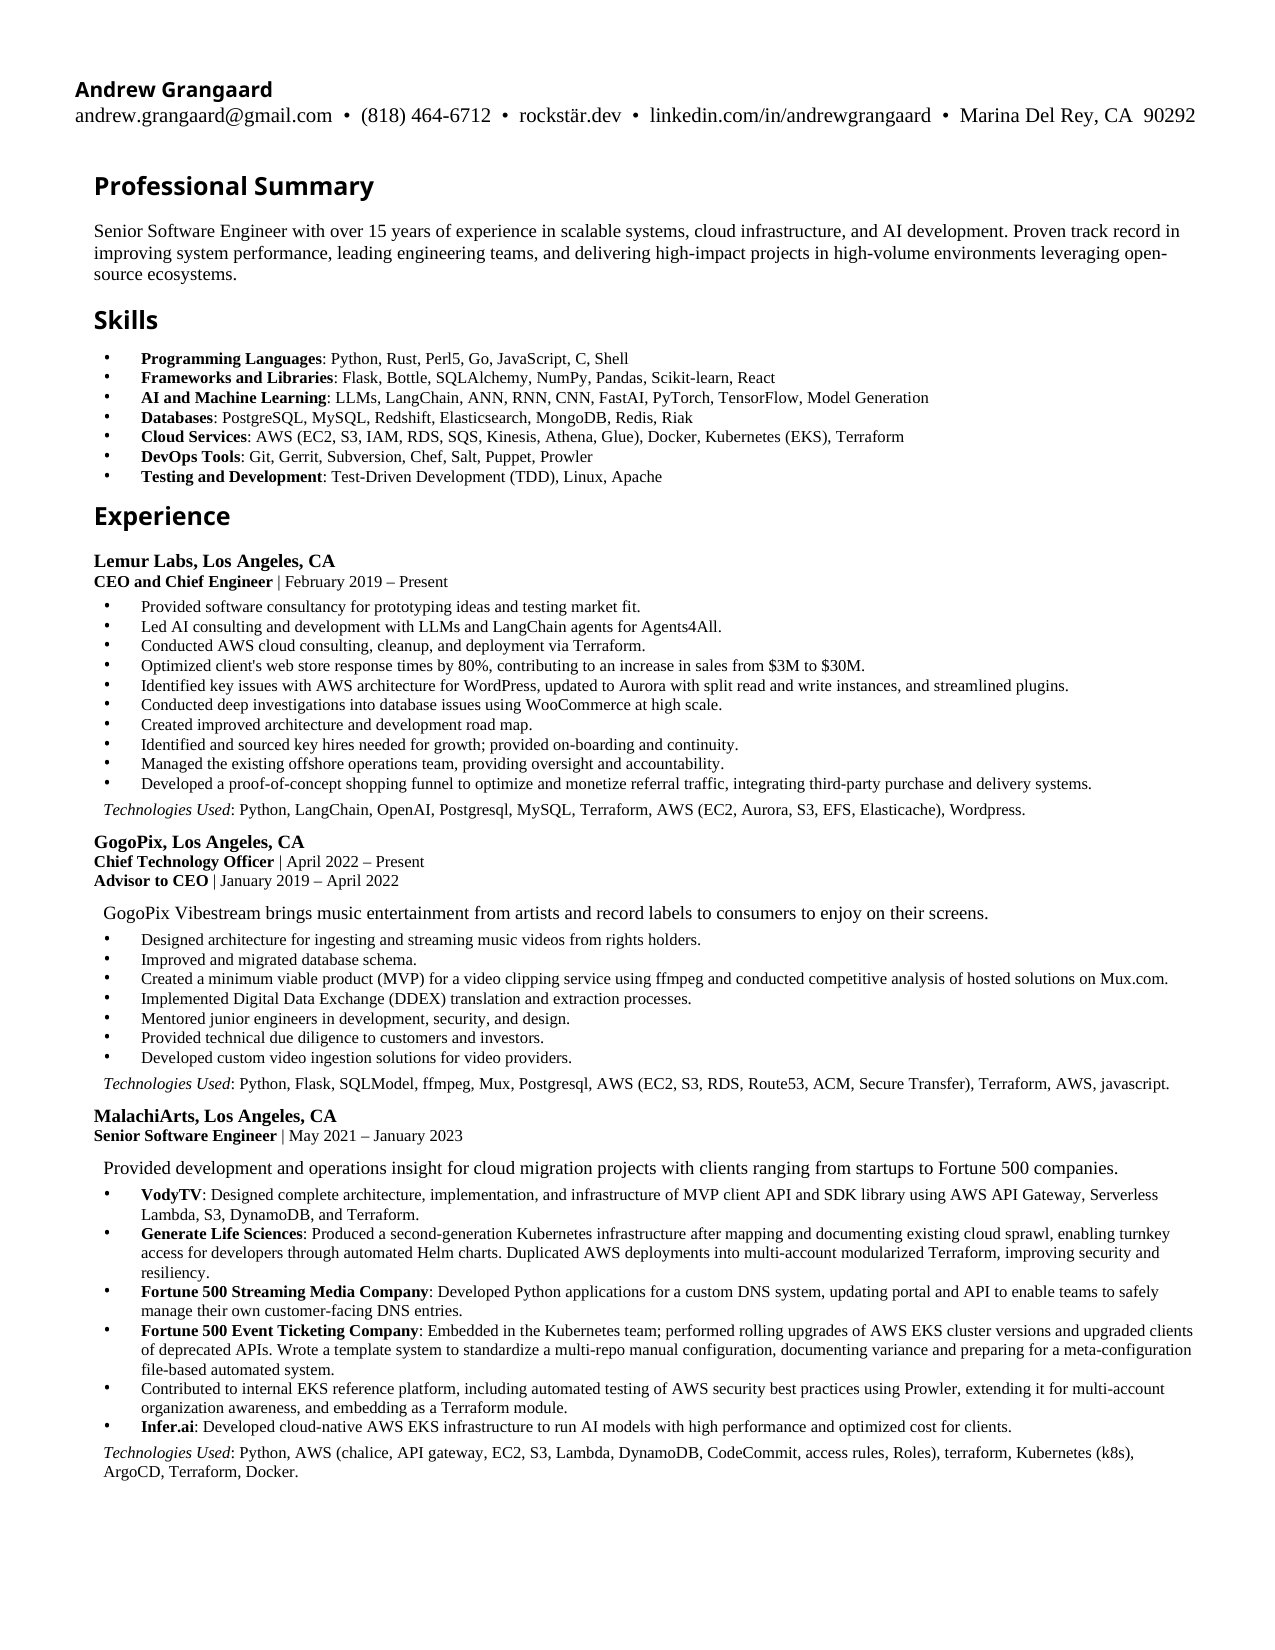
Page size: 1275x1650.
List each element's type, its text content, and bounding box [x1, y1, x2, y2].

list Fortune 500 Event Ticketing Company: Embedded in the Kubernetes team; performed rolling upgrades of AWS EKS cluster versions and upgraded clients of deprecated APIs. Wrote a template system to standardize a multi-repo manual configuration, documenting variance and preparing for a meta-configuration file-based automated system. [103, 1320, 1200, 1378]
title Senior Software Engineer with over 15 years of experience in scalable systems, cloud infrastructure, and AI development. Proven track record in improving system performance, leading engineering teams, and delivering high-impact projects in high-volume environments leveraging open-source ecosystems. [94, 220, 1200, 285]
list Programming Languages: Python, Rust, Perl5, Go, JavaScript, C, Shell [103, 348, 1200, 368]
title Lemur Labs, Los Angeles, CA CEO and Chief Engineer | February 2019 – Present [94, 550, 1200, 591]
list Generate Life Sciences: Produced a second-generation Kubernetes infrastructure after mapping and documenting existing cloud sprawl, enabling turnkey access for developers through automated Helm charts. Duplicated AWS deployments into multi-account modularized Terraform, improving security and resiliency. [103, 1223, 1200, 1282]
list AI and Machine Learning: LLMs, LangChain, ANN, RNN, CNN, FastAI, PyTorch, TensorFlow, Model Generation [103, 388, 1200, 407]
list Identified key issues with AWS architecture for WordPress, updated to Aurora with split read and write instances, and streamlined plugins. [103, 675, 1200, 695]
text GogoPix Vibestream brings music entertainment from artists and record labels to consumers to enjoy on their screens. [103, 902, 1200, 924]
text Provided development and operations insight for cloud migration projects with clients ranging from startups to Fortune 500 companies. [103, 1157, 1200, 1179]
list Provided software consultancy for prototyping ideas and testing market fit. [103, 597, 1200, 616]
list Databases: PostgreSQL, MySQL, Redshift, Elasticsearch, MongoDB, Redis, Riak [103, 407, 1200, 427]
text Technologies Used: Python, LangChain, OpenAI, Postgresql, MySQL, Terraform, AWS (EC2, Aurora, S3, EFS, Elasticache), Wordpress. [103, 799, 1200, 819]
list Contributed to internal EKS reference platform, including automated testing of AWS security best practices using Prowler, extending it for multi-account organization awareness, and embedding as a Terraform module. [103, 1378, 1200, 1417]
title GogoPix, Los Angeles, CA Chief Technology Officer | April 2022 – Present Advisor to CEO | January 2019 – April 2022 [94, 831, 1200, 890]
list Conducted AWS cloud consulting, cleanup, and deployment via Terraform. [103, 636, 1200, 656]
subtitle Skills [94, 302, 1200, 337]
list Cloud Services: AWS (EC2, S3, IAM, RDS, SQS, Kinesis, Athena, Glue), Docker, Kubernetes (EKS), Terraform [103, 427, 1200, 447]
list DevOps Tools: Git, Gerrit, Subversion, Chef, Salt, Puppet, Prowler [103, 447, 1200, 467]
text Technologies Used: Python, Flask, SQLModel, ffmpeg, Mux, Postgresql, AWS (EC2, S3, RDS, Route53, ACM, Secure Transfer), Terraform, AWS, javascript. [103, 1073, 1200, 1093]
list VodyTV: Designed complete architecture, implementation, and infrastructure of MVP client API and SDK library using AWS API Gateway, Serverless Lambda, S3, DynamoDB, and Terraform. [103, 1185, 1200, 1223]
list Frameworks and Libraries: Flask, Bottle, SQLAlchemy, NumPy, Pandas, Scikit-learn, React [103, 368, 1200, 388]
text Technologies Used: Python, AWS (chalice, API gateway, EC2, S3, Lambda, DynamoDB, CodeCommit, access rules, Roles), terraform, Kubernetes (k8s), ArgoCD, Terraform, Docker. [103, 1443, 1200, 1481]
list Created a minimum viable product (MVP) for a video clipping service using ffmpeg and conducted competitive analysis of hosted solutions on Mux.com. [103, 969, 1200, 989]
list Developed a proof-of-concept shopping funnel to optimize and monetize referral traffic, integrating third-party purchase and delivery systems. [103, 774, 1200, 793]
list Provided technical due diligence to customers and investors. [103, 1028, 1200, 1048]
subtitle Experience [94, 498, 1200, 532]
list Testing and Development: Test-Driven Development (TDD), Linux, Apache [103, 467, 1200, 486]
list Managed the existing offshore operations team, providing oversight and accountability. [103, 754, 1200, 774]
list Optimized client's web store response times by 80%, contributing to an increase in sales from $3M to $30M. [103, 656, 1200, 675]
list Improved and migrated database schema. [103, 949, 1200, 969]
list Mentored junior engineers in development, security, and design. [103, 1008, 1200, 1028]
list Fortune 500 Streaming Media Company: Developed Python applications for a custom DNS system, updating portal and API to enable teams to safely manage their own customer-facing DNS entries. [103, 1282, 1200, 1320]
list Created improved architecture and development road map. [103, 715, 1200, 734]
list Led AI consulting and development with LLMs and LangChain agents for Agents4All. [103, 616, 1200, 636]
title MalachiArts, Los Angeles, CA Senior Software Engineer | May 2021 – January 2023 [94, 1104, 1200, 1145]
list Designed architecture for ingesting and streaming music videos from rights holders. [103, 930, 1200, 949]
list Conducted deep investigations into database issues using WooCommerce at high scale. [103, 695, 1200, 715]
list Identified and sourced key hires needed for growth; provided on-boarding and continuity. [103, 734, 1200, 754]
list Infer.ai: Developed cloud-native AWS EKS infrastructure to run AI models with high performance and optimized cost for clients. [103, 1417, 1200, 1437]
list Implemented Digital Data Exchange (DDEX) translation and extraction processes. [103, 989, 1200, 1008]
list Developed custom video ingestion solutions for video providers. [103, 1048, 1200, 1068]
subtitle Professional Summary [94, 168, 1200, 202]
